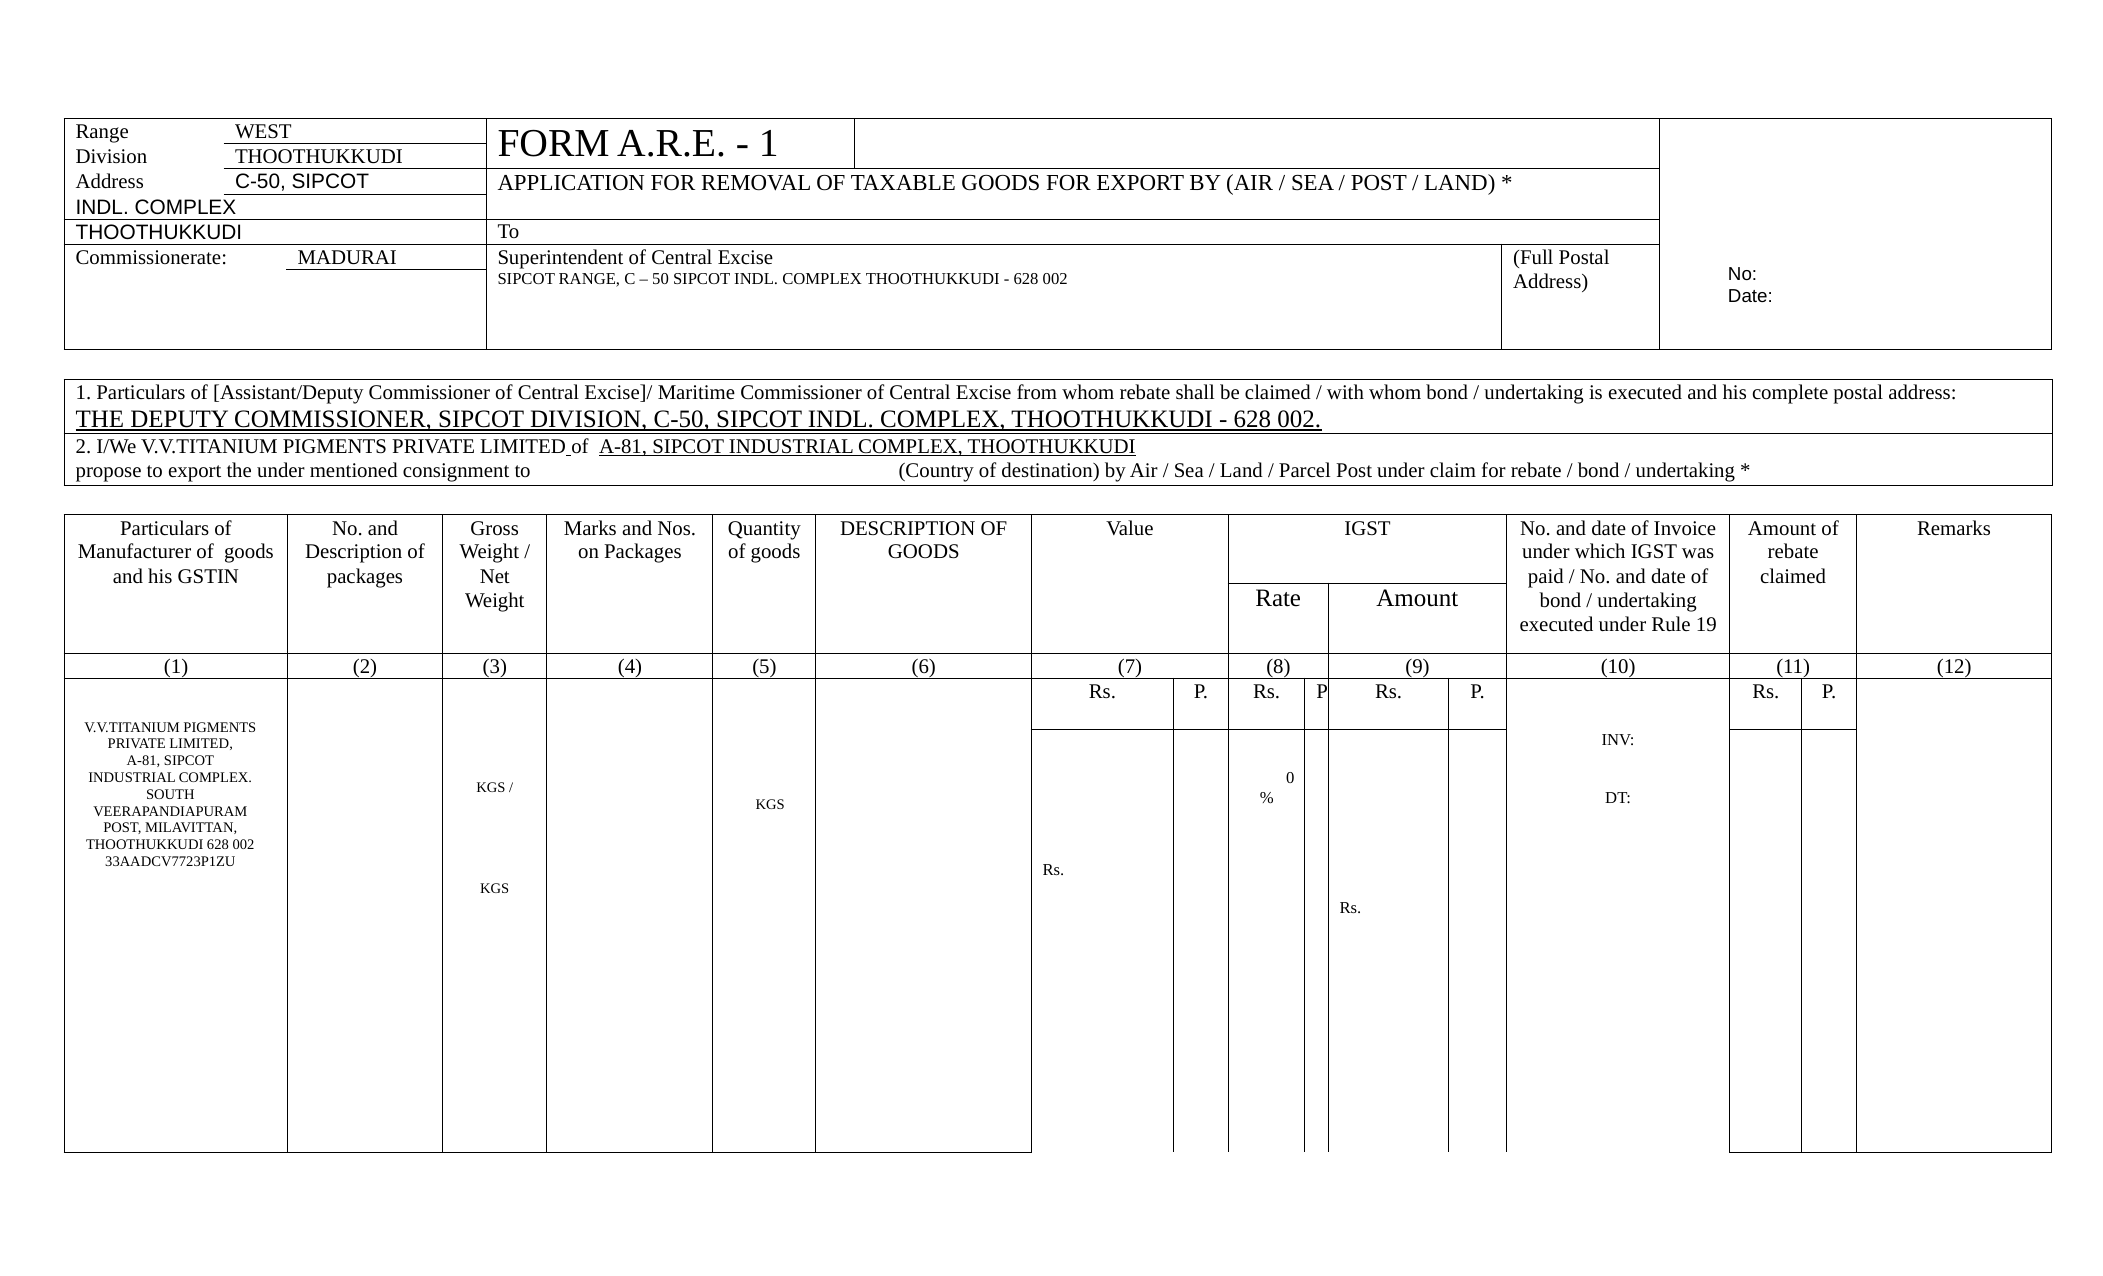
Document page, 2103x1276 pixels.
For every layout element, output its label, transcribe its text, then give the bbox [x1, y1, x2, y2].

table_cell <o.description_goods or ''> [816, 679, 1031, 1152]
table_cell <o.remarks and (o.remarks).upper() or ''> [1857, 679, 2051, 1152]
table_header IGST [1229, 515, 1506, 582]
table_cell THOOTHUKKUDI [224, 144, 486, 168]
table_cell (2) [288, 654, 442, 678]
table_header [855, 119, 1659, 168]
table_cell [1507, 679, 1729, 729]
table_header No. and Description of packages [288, 515, 442, 652]
table_cell (3) [443, 654, 546, 678]
table_cell Address [65, 168, 223, 193]
table_cell Rs. [1329, 679, 1448, 729]
table_cell APPLICATION FOR REMOVAL OF TAXABLE GOODS FOR EXPORT BY (AIR / SEA / POST / LAND) * [487, 169, 1659, 218]
table_cell Rs. [1229, 679, 1304, 729]
table_cell <get_dec(o.invoice_no_id.amount_total*o.tax_id.amount/100 or 0)> <get_dec(o.invoice_no_id.amount_total_inr*o.tax_id.amount/100 or 0)> [1449, 730, 1506, 1152]
table_cell MADURAI [286, 245, 486, 269]
table_cell (11) [1730, 654, 1856, 678]
table_cell (7) [1032, 654, 1228, 678]
table_cell P. [1449, 679, 1506, 729]
table_cell P. [1802, 679, 1856, 729]
table_cell 2. I/We V.V.TITANIUM PIGMENTS PRIVATE LIMITED of A-81, SIPCOT INDUSTRIAL COMPLEX, THOOTHUKKUDI propose to export the under mentioned consignment to <o.invoice_no_id.final_desti or ''> (Country of destination) by Air / Sea / Land / Parcel Post under claim for rebate / bond / undertaking * [65, 434, 2052, 484]
table_header Amount of rebate claimed [1730, 515, 1856, 652]
table_cell <o.invoice_no_id.currency_id.name> <get_iamt(o.invoice_no_id.amount_total or 0)> Rs. <get_iamt(o.invoice_no_id.amount_total_inr or 0)> [1032, 730, 1173, 1152]
table_cell Superintendent of Central Excise SIPCOT RANGE, C – 50 SIPCOT INDL. COMPLEX THOOTHUKKUDI - 628 002 [487, 245, 1501, 349]
table_header WEST [224, 119, 486, 143]
table_cell To [487, 220, 1659, 243]
table_cell Rate [1229, 584, 1328, 652]
table_header 1. Particulars of [Assistant/Deputy Commissioner of Central Excise]/ Maritime Commissioner of Central Excise from whom rebate shall be claimed / with whom bond / undertaking is executed and his complete postal address: THE DEPUTY COMMISSIONER, SIPCOT DIVISION, C-50, SIPCOT INDL. COMPLEX, THOOTHUKKUDI - 628 002. [65, 380, 2052, 433]
table_header Remarks [1857, 515, 2051, 652]
table_cell THOOTHUKKUDI [65, 220, 486, 243]
table_header FORM A.R.E. - 1 [487, 119, 854, 168]
table_cell Division [65, 143, 223, 168]
table_cell [286, 270, 486, 349]
table_header Value [1032, 515, 1228, 652]
table_cell (1) [65, 654, 287, 678]
table_cell <get_amt(o.invoice_no_id.invoice_line[0].quantity*1000)> KGS [713, 679, 815, 1152]
table_header Particulars of Manufacturer of goods and his GSTIN [65, 515, 287, 652]
table_cell Rs. [1730, 679, 1801, 729]
table_cell Rs. [1032, 679, 1173, 729]
table_cell [65, 679, 287, 1152]
table_cell (4) [547, 654, 712, 678]
table_header DESCRIPTION OF GOODS [816, 515, 1031, 652]
table_cell Commissionerate: [65, 245, 286, 349]
table_header Quantity of goods [713, 515, 815, 652]
table_cell <get_amt(o.invoice_no_id.gross_weight or 0)> KGS / <get_amt(o.invoice_no_id.invoice_line[0].quantity*1000)> KGS [443, 679, 546, 1152]
table_header Marks and Nos. on Packages [547, 515, 712, 652]
table_cell (9) [1329, 654, 1506, 678]
table_cell (12) [1857, 654, 2051, 678]
table_cell <o.tax_id.amount>0% [1229, 730, 1304, 1152]
table_cell (5) [713, 654, 815, 678]
table_cell (8) [1229, 654, 1328, 678]
table_cell P [1305, 679, 1328, 729]
table_cell INV: <o.invoice_no_id.vvt_number> DT: <get_date(o.invoice_no_id.date_invoice) or ''> [1507, 729, 1729, 1152]
table_cell <get_dec(o.invoice_no_id.amount_total or 0)> <get_dec(o.invoice_no_id.amount_total_inr or 0)> [1174, 730, 1228, 1152]
table_cell (10) [1507, 654, 1729, 678]
table_cell <( o.invoice_no_id.delivery_order_id.bag_detail or '').upper()> [288, 679, 442, 1152]
table_cell <o.invoice_no_id.mark_container_no or ''> [547, 679, 712, 1152]
table_cell <o.invoice_no_id.currency_id.name> <get_iamt(o.invoice_no_id.amount_total*o.tax_id.amount/100)> Rs. <get_iamt(o.invoice_no_id.amount_total_inr*o.tax_id.amount/100)> [1329, 730, 1448, 1152]
table_header <get_copy(o.is_original,o.is_duplicate,o.is_triplicate,o.is_quadruplicate,o.is_extra)> No: <get_arename(o.name or '')> Date: <get_date(o.invoice_no_id.date_invoice) or ''> [1660, 119, 2051, 349]
table_cell INDL. COMPLEX [65, 194, 486, 218]
table_cell [1730, 730, 1801, 1152]
table_cell (6) [816, 654, 1031, 678]
table_header No. and date of Invoice under which IGST was paid / No. and date of bond / undertaking executed under Rule 19 [1507, 515, 1729, 652]
table_cell P. [1174, 679, 1228, 729]
table_cell [1305, 730, 1328, 1152]
table_header Gross Weight / Net Weight [443, 515, 546, 652]
table_cell (Full Postal Address) [1502, 245, 1659, 349]
table_cell [1802, 730, 1856, 1152]
table_header Range [65, 119, 223, 143]
table_cell Amount [1329, 584, 1506, 652]
table_cell C-50, SIPCOT [224, 169, 486, 193]
